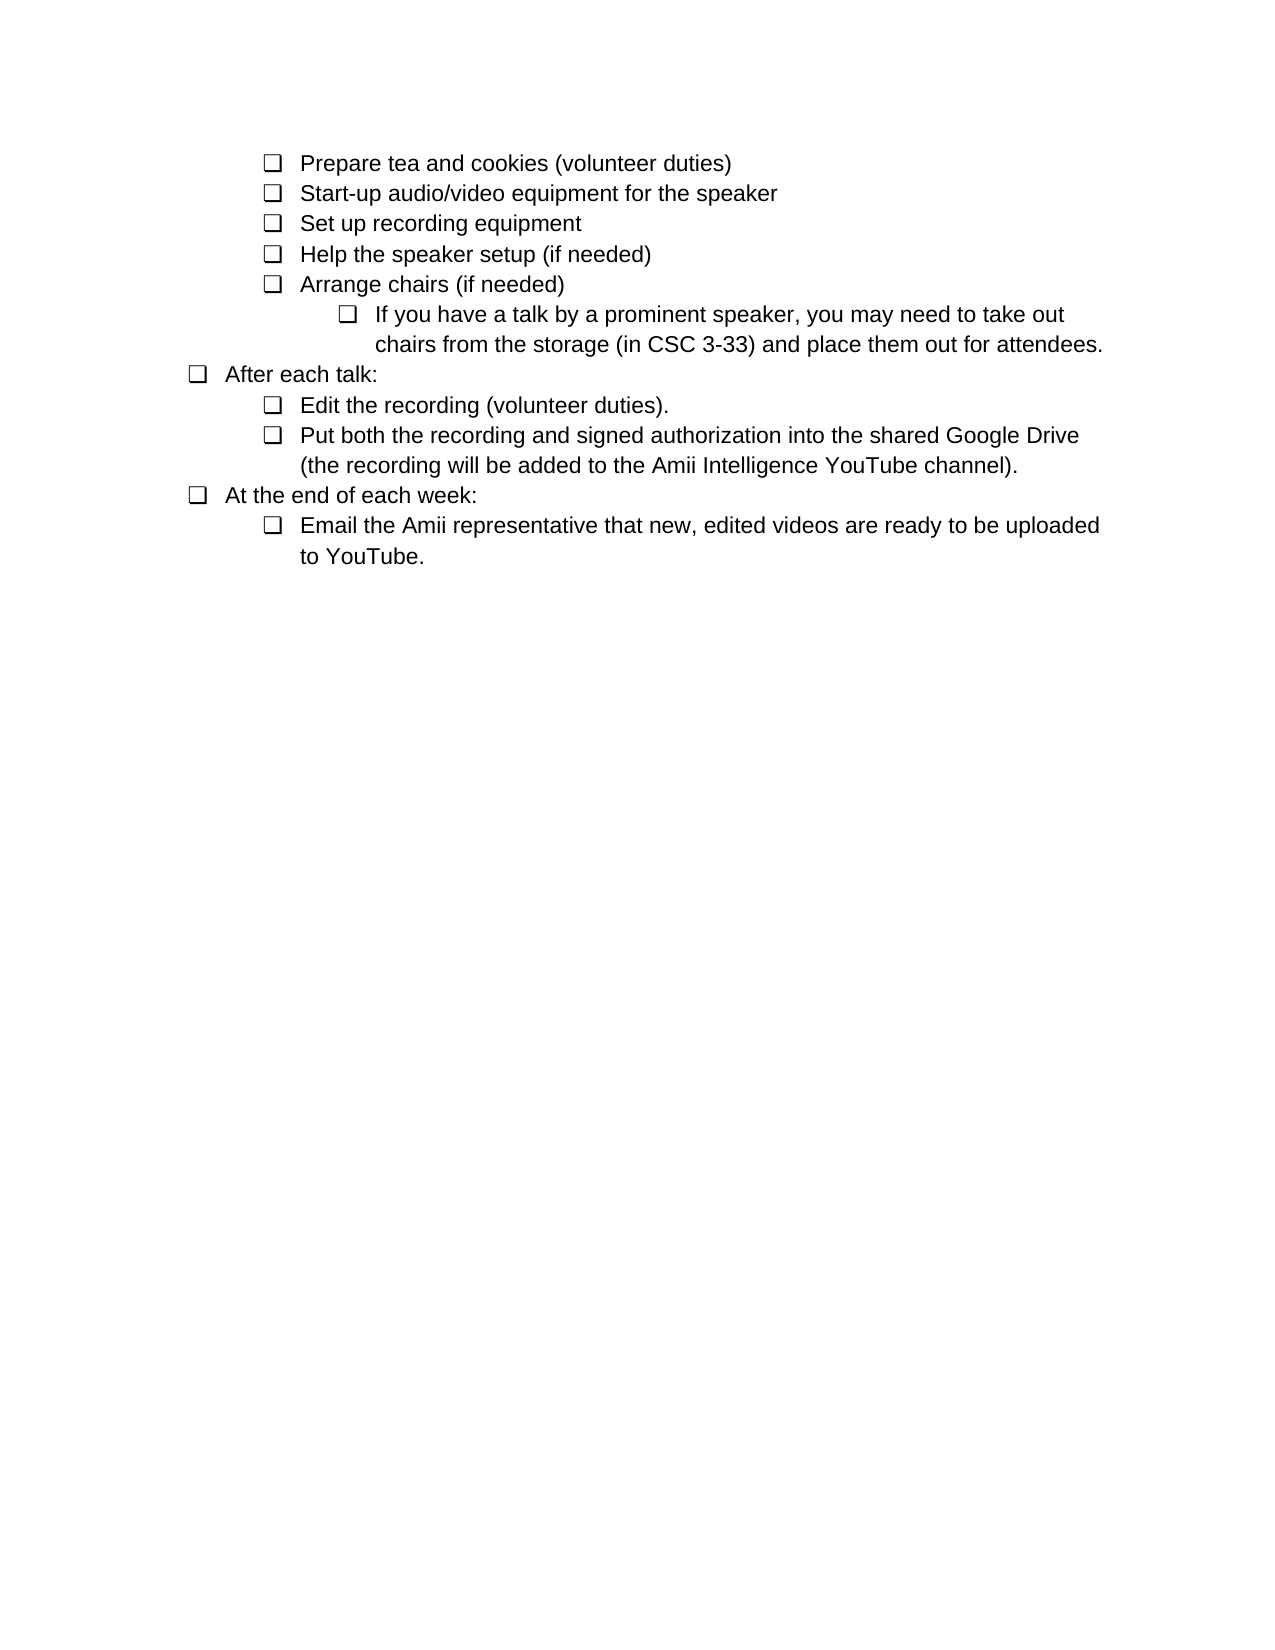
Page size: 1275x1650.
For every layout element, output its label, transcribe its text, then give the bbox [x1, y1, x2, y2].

list Email the Amii representative that new, edited videos are ready to be uploaded to YouTube. [262, 512, 1125, 569]
list Prepare tea and cookies (volunteer duties) [262, 150, 1125, 176]
list Help the speaker setup (if needed) [262, 241, 1125, 267]
list Arrange chairs (if needed) [262, 271, 1125, 297]
list Put both the recording and signed authorization into the shared Google Drive (the recording will be added to the Amii Intelligence YouTube channel). [262, 422, 1125, 478]
list At the end of each week: [187, 482, 1125, 509]
list Edit the recording (volunteer duties). [262, 392, 1125, 418]
list After each talk: [187, 361, 1125, 388]
list Start-up audio/video equipment for the speaker [262, 180, 1125, 207]
list If you have a talk by a prominent speaker, you may need to take out chairs from the storage (in CSC 3-33) and place them out for attendees. [337, 301, 1125, 358]
list Set up recording equipment [262, 210, 1125, 237]
